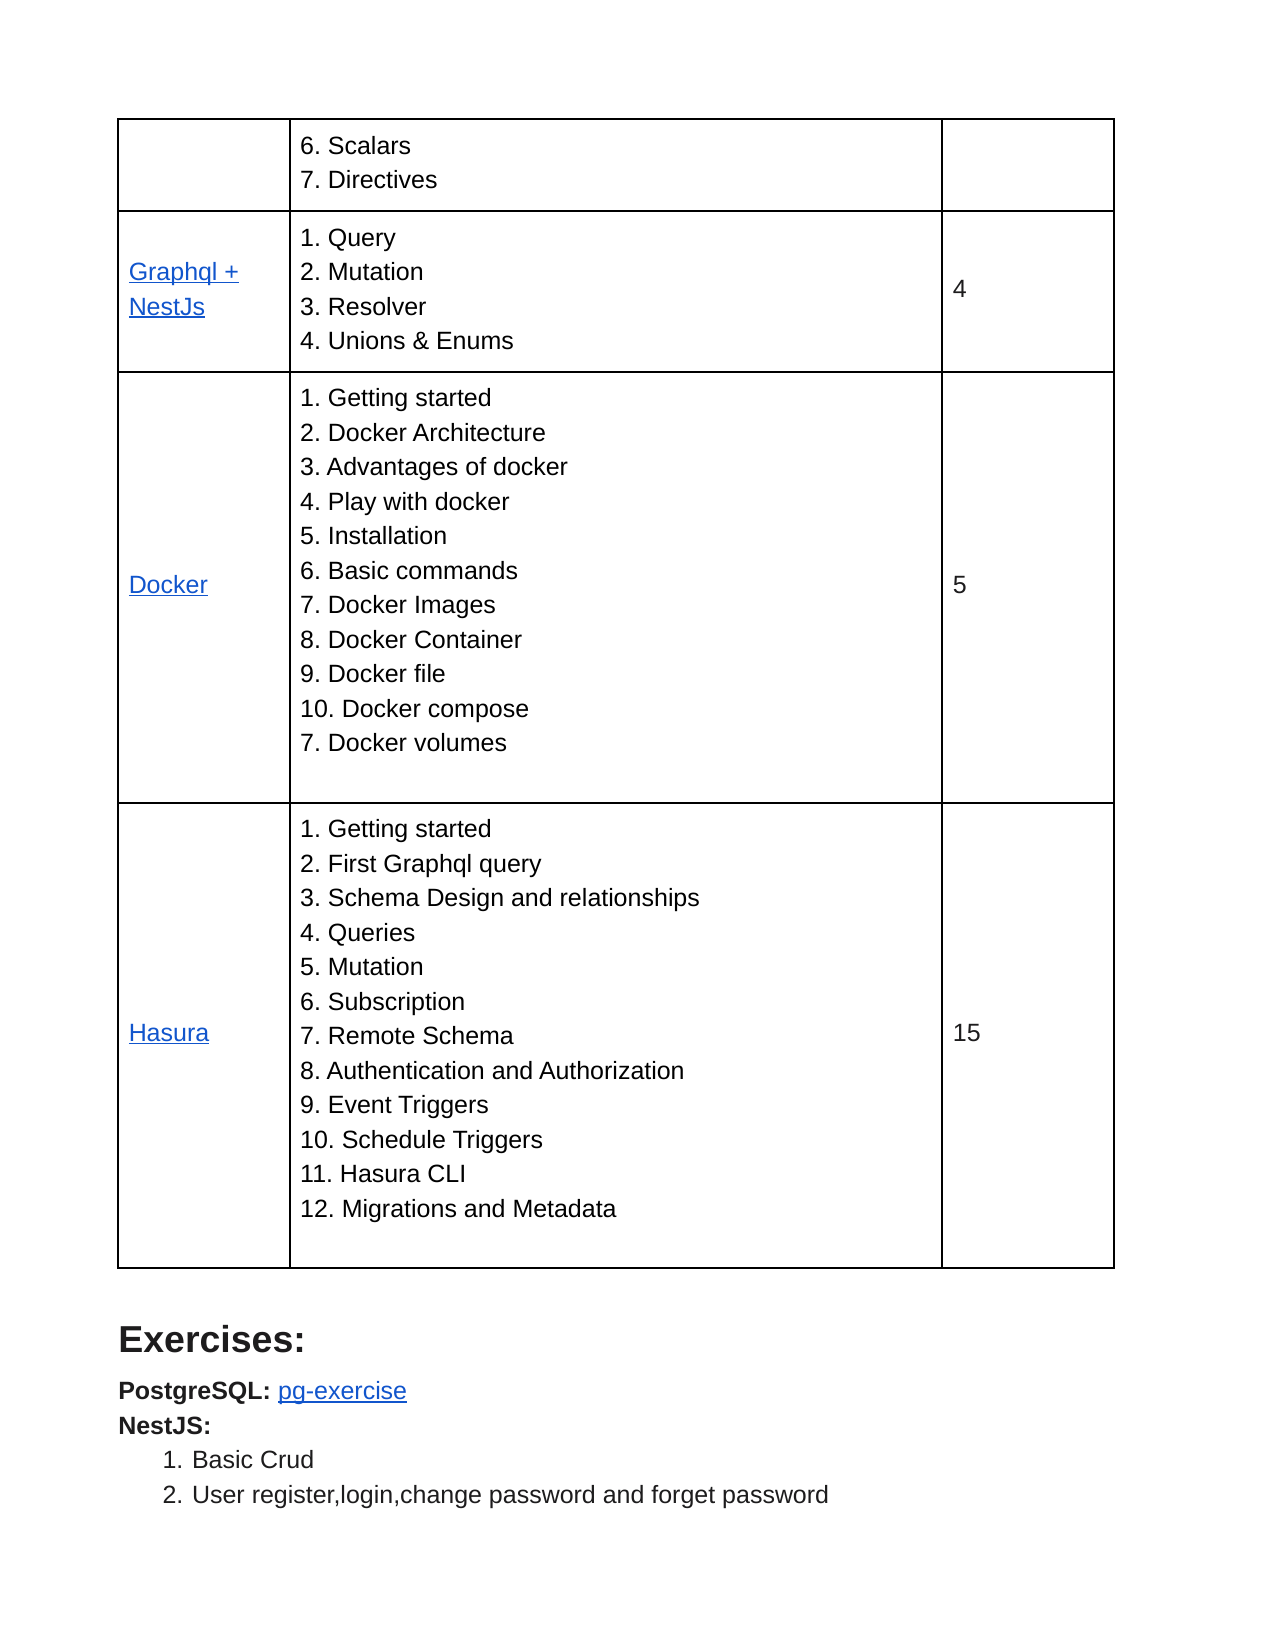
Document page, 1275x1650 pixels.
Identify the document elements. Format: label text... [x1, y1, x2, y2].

table_cell Graphql + NestJs [119, 212, 289, 371]
table_cell [119, 120, 289, 210]
table_cell Docker [119, 373, 289, 802]
table_cell 15 [943, 804, 1113, 1267]
text PostgreSQL: pg-exercise NestJS: [118, 1376, 1157, 1439]
list User register,login,change password and forget password [162, 1480, 1157, 1508]
table_cell 1. Getting started 2. Docker Architecture 3. Advantages of docker 4. Play with docker 5. Installation 6. Basic commands 7. Docker Images 8. Docker Container 9. Docker file 10. Docker compose 7. Docker volumes [291, 373, 941, 802]
table_cell 4 [943, 212, 1113, 371]
table_cell [943, 120, 1113, 210]
table_cell 1. Query 2. Mutation 3. Resolver 4. Unions & Enums [291, 212, 941, 371]
table_cell Hasura [119, 804, 289, 1267]
table_cell 1. Getting started 2. First Graphql query 3. Schema Design and relationships 4. Queries 5. Mutation 6. Subscription 7. Remote Schema 8. Authentication and Authorization 9. Event Triggers 10. Schedule Triggers 11. Hasura CLI 12. Migrations and Metadata [291, 804, 941, 1267]
table_cell 6. Scalars 7. Directives [291, 120, 941, 210]
text Exercises: [118, 1317, 1157, 1360]
list Basic Crud [162, 1445, 1157, 1474]
table_cell 5 [943, 373, 1113, 802]
